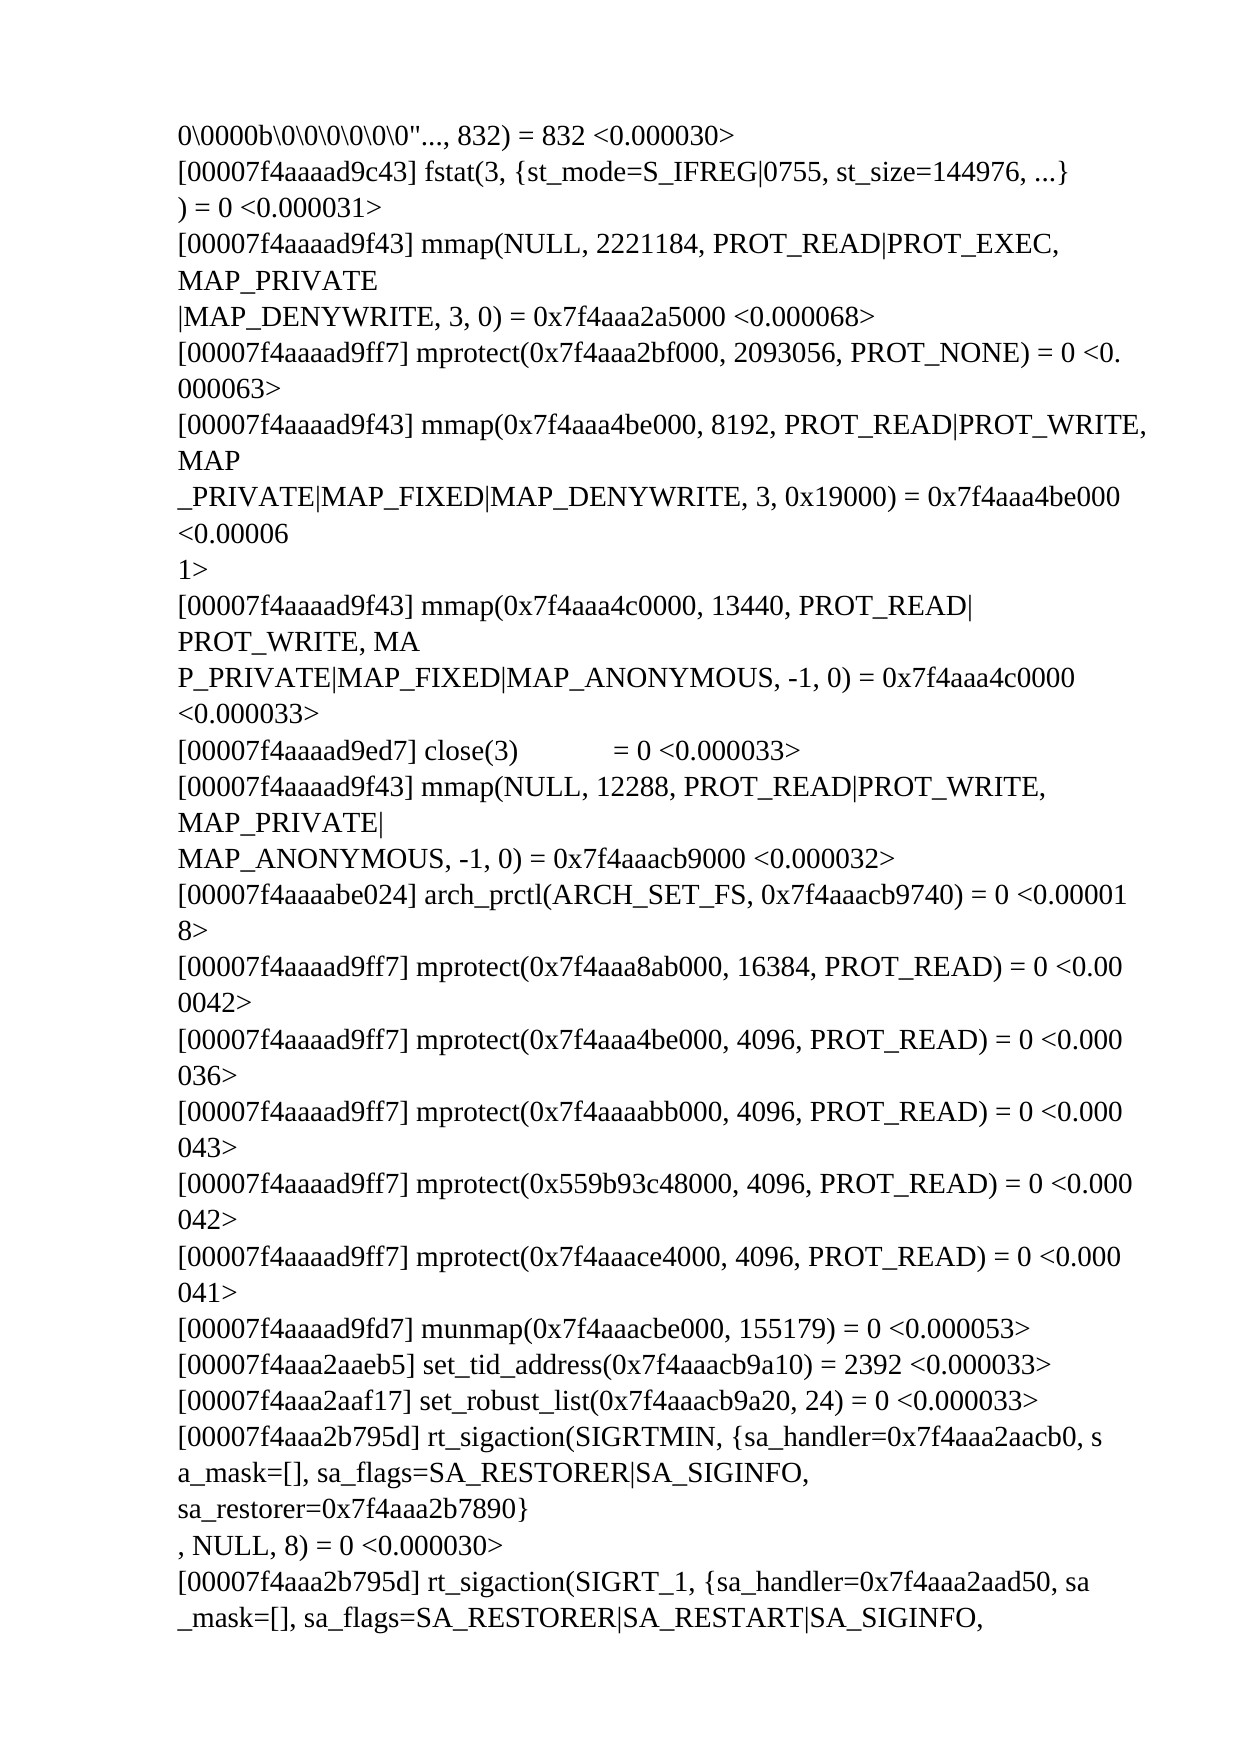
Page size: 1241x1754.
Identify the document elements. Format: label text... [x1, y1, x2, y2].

text 0\0000b\0\0\0\0\0\0"..., 832) = 832 <0.000030> [00007f4aaaad9c43] fstat(3, {st_mode=S_IFREG|0755, st_size=144976, ...} ) = 0 <0.000031> [00007f4aaaad9f43] mmap(NULL, 2221184, PROT_READ|PROT_EXEC, MAP_PRIVATE |MAP_DENYWRITE, 3, 0) = 0x7f4aaa2a5000 <0.000068> [00007f4aaaad9ff7] mprotect(0x7f4aaa2bf000, 2093056, PROT_NONE) = 0 <0. 000063> [00007f4aaaad9f43] mmap(0x7f4aaa4be000, 8192, PROT_READ|PROT_WRITE, MAP _PRIVATE|MAP_FIXED|MAP_DENYWRITE, 3, 0x19000) = 0x7f4aaa4be000 <0.00006 1> [00007f4aaaad9f43] mmap(0x7f4aaa4c0000, 13440, PROT_READ|PROT_WRITE, MA P_PRIVATE|MAP_FIXED|MAP_ANONYMOUS, -1, 0) = 0x7f4aaa4c0000 <0.000033> [00007f4aaaad9ed7] close(3) = 0 <0.000033> [00007f4aaaad9f43] mmap(NULL, 12288, PROT_READ|PROT_WRITE, MAP_PRIVATE| MAP_ANONYMOUS, -1, 0) = 0x7f4aaacb9000 <0.000032> [00007f4aaaabe024] arch_prctl(ARCH_SET_FS, 0x7f4aaacb9740) = 0 <0.00001 8> [00007f4aaaad9ff7] mprotect(0x7f4aaa8ab000, 16384, PROT_READ) = 0 <0.00 0042> [00007f4aaaad9ff7] mprotect(0x7f4aaa4be000, 4096, PROT_READ) = 0 <0.000 036> [00007f4aaaad9ff7] mprotect(0x7f4aaaabb000, 4096, PROT_READ) = 0 <0.000 043> [00007f4aaaad9ff7] mprotect(0x559b93c48000, 4096, PROT_READ) = 0 <0.000 042> [00007f4aaaad9ff7] mprotect(0x7f4aaace4000, 4096, PROT_READ) = 0 <0.000 041> [00007f4aaaad9fd7] munmap(0x7f4aaacbe000, 155179) = 0 <0.000053> [00007f4aaa2aaeb5] set_tid_address(0x7f4aaacb9a10) = 2392 <0.000033> [00007f4aaa2aaf17] set_robust_list(0x7f4aaacb9a20, 24) = 0 <0.000033> [00007f4aaa2b795d] rt_sigaction(SIGRTMIN, {sa_handler=0x7f4aaa2aacb0, s a_mask=[], sa_flags=SA_RESTORER|SA_SIGINFO, sa_restorer=0x7f4aaa2b7890} , NULL, 8) = 0 <0.000030> [00007f4aaa2b795d] rt_sigaction(SIGRT_1, {sa_handler=0x7f4aaa2aad50, sa _mask=[], sa_flags=SA_RESTORER|SA_RESTART|SA_SIGINFO, [177, 118, 1152, 1634]
